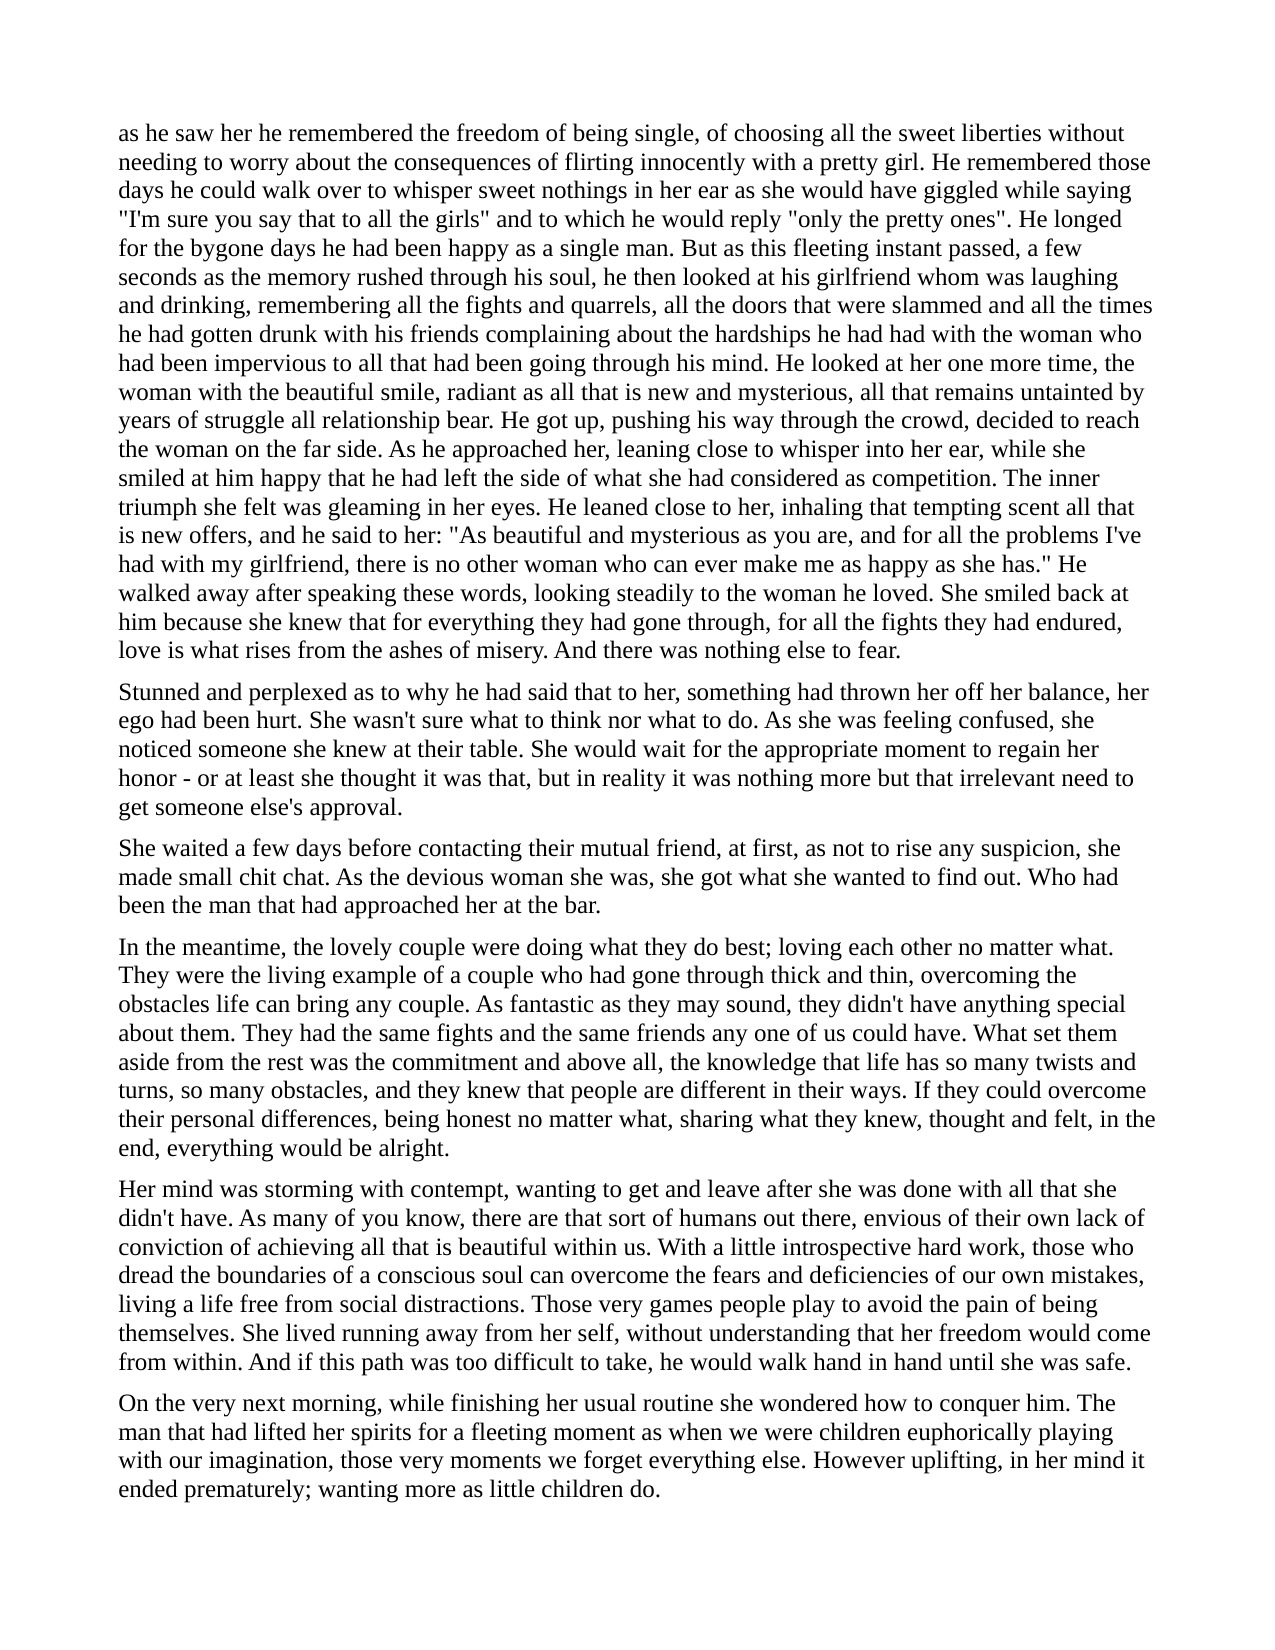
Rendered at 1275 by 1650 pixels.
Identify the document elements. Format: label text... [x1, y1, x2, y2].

text On the very next morning, while finishing her usual routine she wondered how to conquer him. The man that had lifted her spirits for a fleeting moment as when we were children euphorically playing with our imagination, those very moments we forget everything else. However uplifting, in her mind it ended prematurely; wanting more as little children do. [118, 1388, 1157, 1503]
text Her mind was storming with contempt, wanting to get and leave after she was done with all that she didn't have. As many of you know, there are that sort of humans out there, envious of their own lack of conviction of achieving all that is beautiful within us. With a little introspective hard work, those who dread the boundaries of a conscious soul can overcome the fears and deficiencies of our own mistakes, living a life free from social distractions. Those very games people play to avoid the pain of being themselves. She lived running away from her self, without understanding that her freedom would come from within. And if this path was too difficult to take, he would walk hand in hand until she was safe. [118, 1174, 1157, 1376]
text She waited a few days before contacting their mutual friend, at first, as not to rise any suspicion, she made small chit chat. As the devious woman she was, she got what she wanted to find out. Who had been the man that had approached her at the bar. [118, 833, 1157, 919]
text as he saw her he remembered the freedom of being single, of choosing all the sweet liberties without needing to worry about the consequences of flirting innocently with a pretty girl. He remembered those days he could walk over to whisper sweet nothings in her ear as she would have giggled while saying "I'm sure you say that to all the girls" and to which he would reply "only the pretty ones". He longed for the bygone days he had been happy as a single man. But as this fleeting instant passed, a few seconds as the memory rushed through his soul, he then looked at his girlfriend whom was laughing and drinking, remembering all the fights and quarrels, all the doors that were slammed and all the times he had gotten drunk with his friends complaining about the hardships he had had with the woman who had been impervious to all that had been going through his mind. He looked at her one more time, the woman with the beautiful smile, radiant as all that is new and mysterious, all that remains untainted by years of struggle all relationship bear. He got up, pushing his way through the crowd, decided to reach the woman on the far side. As he approached her, leaning close to whisper into her ear, while she smiled at him happy that he had left the side of what she had considered as competition. The inner triumph she felt was gleaming in her eyes. He leaned close to her, inhaling that tempting scent all that is new offers, and he said to her: "As beautiful and mysterious as you are, and for all the problems I've had with my girlfriend, there is no other woman who can ever make me as happy as she has." He walked away after speaking these words, looking steadily to the woman he loved. She smiled back at him because she knew that for everything they had gone through, for all the fights they had endured, love is what rises from the ashes of misery. And there was nothing else to fear. [118, 118, 1157, 664]
text Stunned and perplexed as to why he had said that to her, something had thrown her off her balance, her ego had been hurt. She wasn't sure what to think nor what to do. As she was feeling confused, she noticed someone she knew at their table. She would wait for the appropriate moment to regain her honor - or at least she thought it was that, but in reality it was nothing more but that irrelevant need to get someone else's approval. [118, 677, 1157, 821]
text In the meantime, the lovely couple were doing what they do best; loving each other no matter what. They were the living example of a couple who had gone through thick and thin, overcoming the obstacles life can bring any couple. As fantastic as they may sound, they didn't have anything special about them. They had the same fights and the same friends any one of us could have. What set them aside from the rest was the commitment and above all, the knowledge that life has so many twists and turns, so many obstacles, and they knew that people are different in their ways. If they could overcome their personal differences, being honest no matter what, sharing what they knew, thought and felt, in the end, everything would be alright. [118, 932, 1157, 1162]
